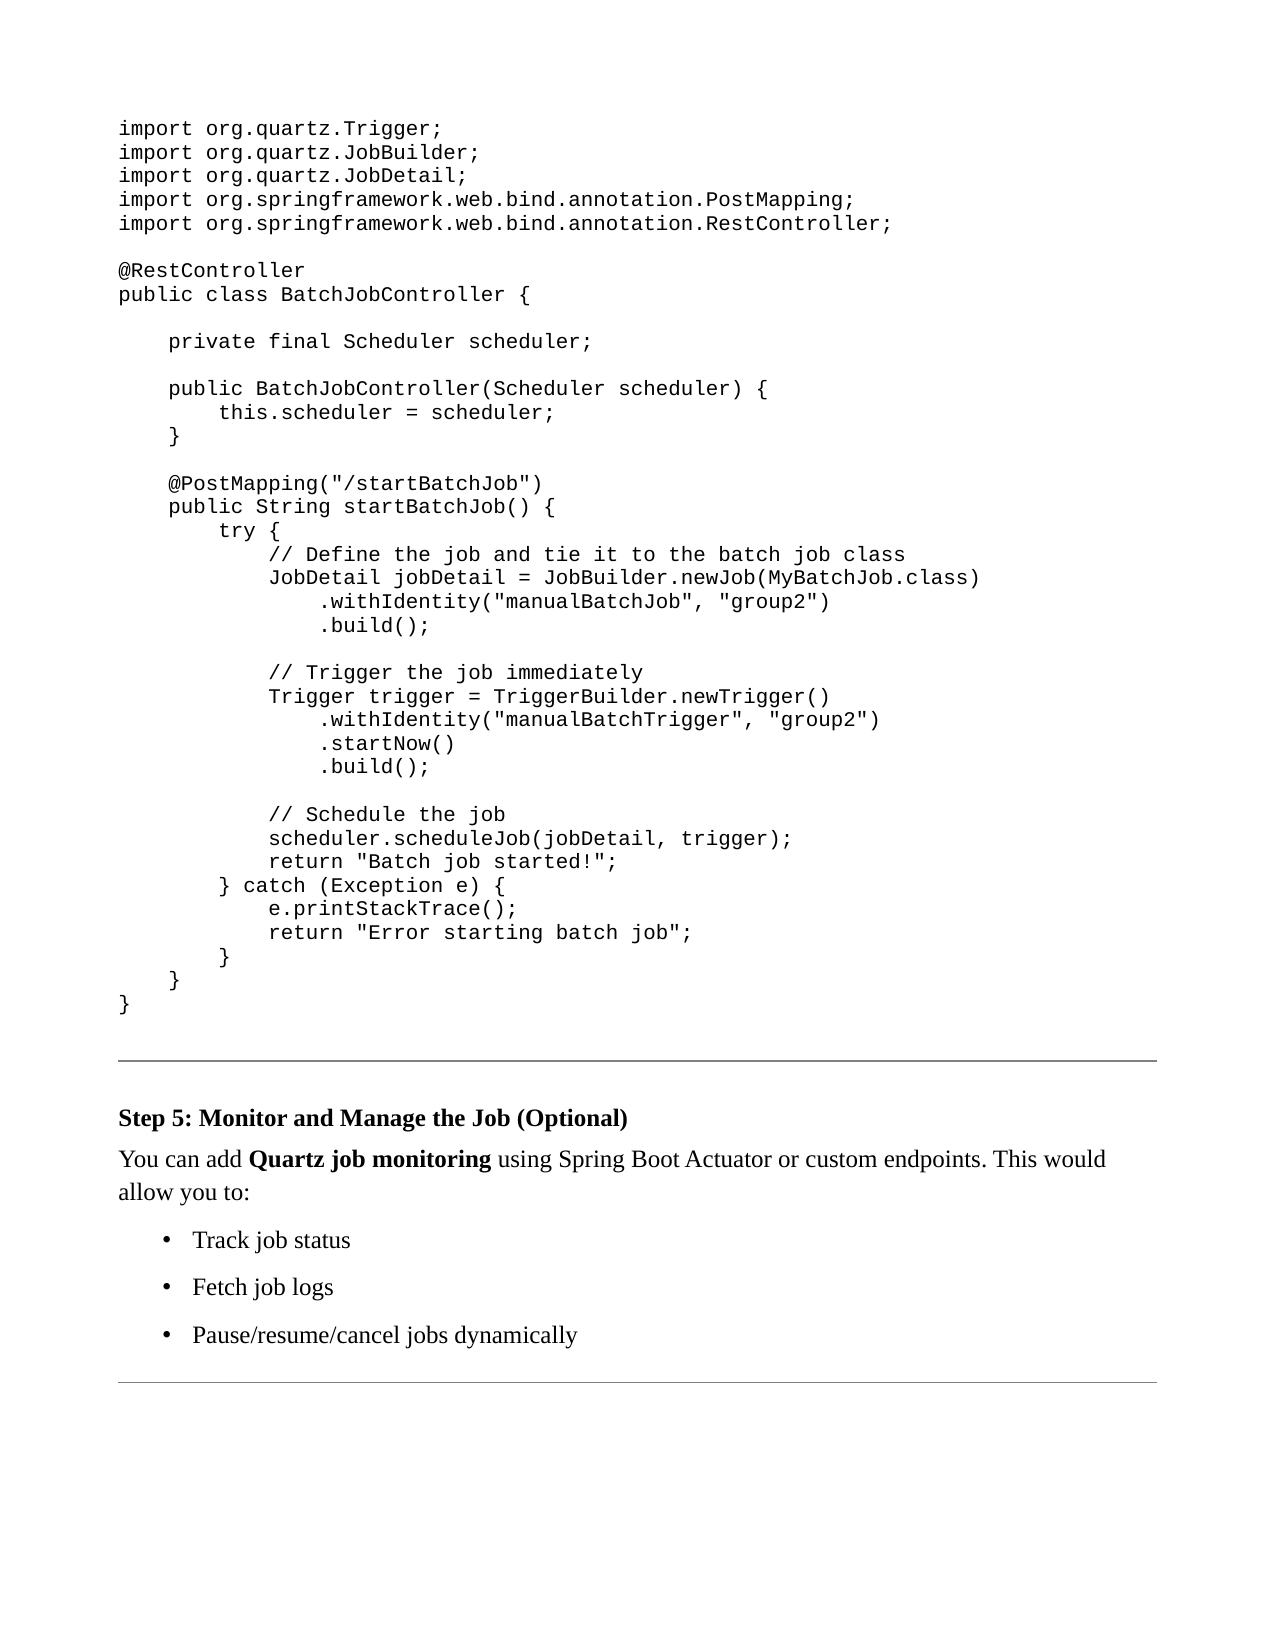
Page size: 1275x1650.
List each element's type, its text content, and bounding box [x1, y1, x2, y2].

text // Trigger the job immediately [118, 662, 1157, 686]
text // Schedule the job [118, 804, 1157, 827]
text .withIdentity("manualBatchJob", "group2") [118, 591, 1157, 615]
text // Define the job and tie it to the batch job class [118, 544, 1157, 567]
text JobDetail jobDetail = JobBuilder.newJob(MyBatchJob.class) [118, 567, 1157, 591]
text Trigger trigger = TriggerBuilder.newTrigger() [118, 686, 1157, 709]
text public class BatchJobController { [118, 284, 1157, 307]
text import org.quartz.JobBuilder; [118, 142, 1157, 165]
text try { [118, 520, 1157, 544]
text .withIdentity("manualBatchTrigger", "group2") [118, 709, 1157, 733]
text import org.springframework.web.bind.annotation.RestController; [118, 213, 1157, 236]
list Fetch job logs [162, 1272, 1157, 1301]
subtitle Step 5: Monitor and Manage the Job (Optional) [118, 1103, 1157, 1132]
text this.scheduler = scheduler; [118, 402, 1157, 426]
text } [118, 993, 1157, 1017]
text .startNow() [118, 733, 1157, 757]
text } [118, 946, 1157, 969]
text @PostMapping("/startBatchJob") [118, 473, 1157, 496]
text e.printStackTrace(); [118, 898, 1157, 922]
text .build(); [118, 757, 1157, 780]
text You can add Quartz job monitoring using Spring Boot Actuator or custom endpoints. This would allow you to: [118, 1144, 1157, 1206]
text public BatchJobController(Scheduler scheduler) { [118, 378, 1157, 402]
text import org.quartz.JobDetail; [118, 165, 1157, 189]
text return "Batch job started!"; [118, 851, 1157, 875]
text return "Error starting batch job"; [118, 922, 1157, 946]
list Track job status [162, 1225, 1157, 1253]
text scheduler.scheduleJob(jobDetail, trigger); [118, 827, 1157, 851]
list Pause/resume/cancel jobs dynamically [162, 1320, 1157, 1349]
text public String startBatchJob() { [118, 496, 1157, 520]
text } [118, 969, 1157, 993]
text import org.quartz.Trigger; [118, 118, 1157, 142]
text .build(); [118, 615, 1157, 638]
text @RestController [118, 260, 1157, 284]
text private final Scheduler scheduler; [118, 331, 1157, 354]
text } [118, 426, 1157, 449]
text import org.springframework.web.bind.annotation.PostMapping; [118, 189, 1157, 213]
text } catch (Exception e) { [118, 875, 1157, 898]
